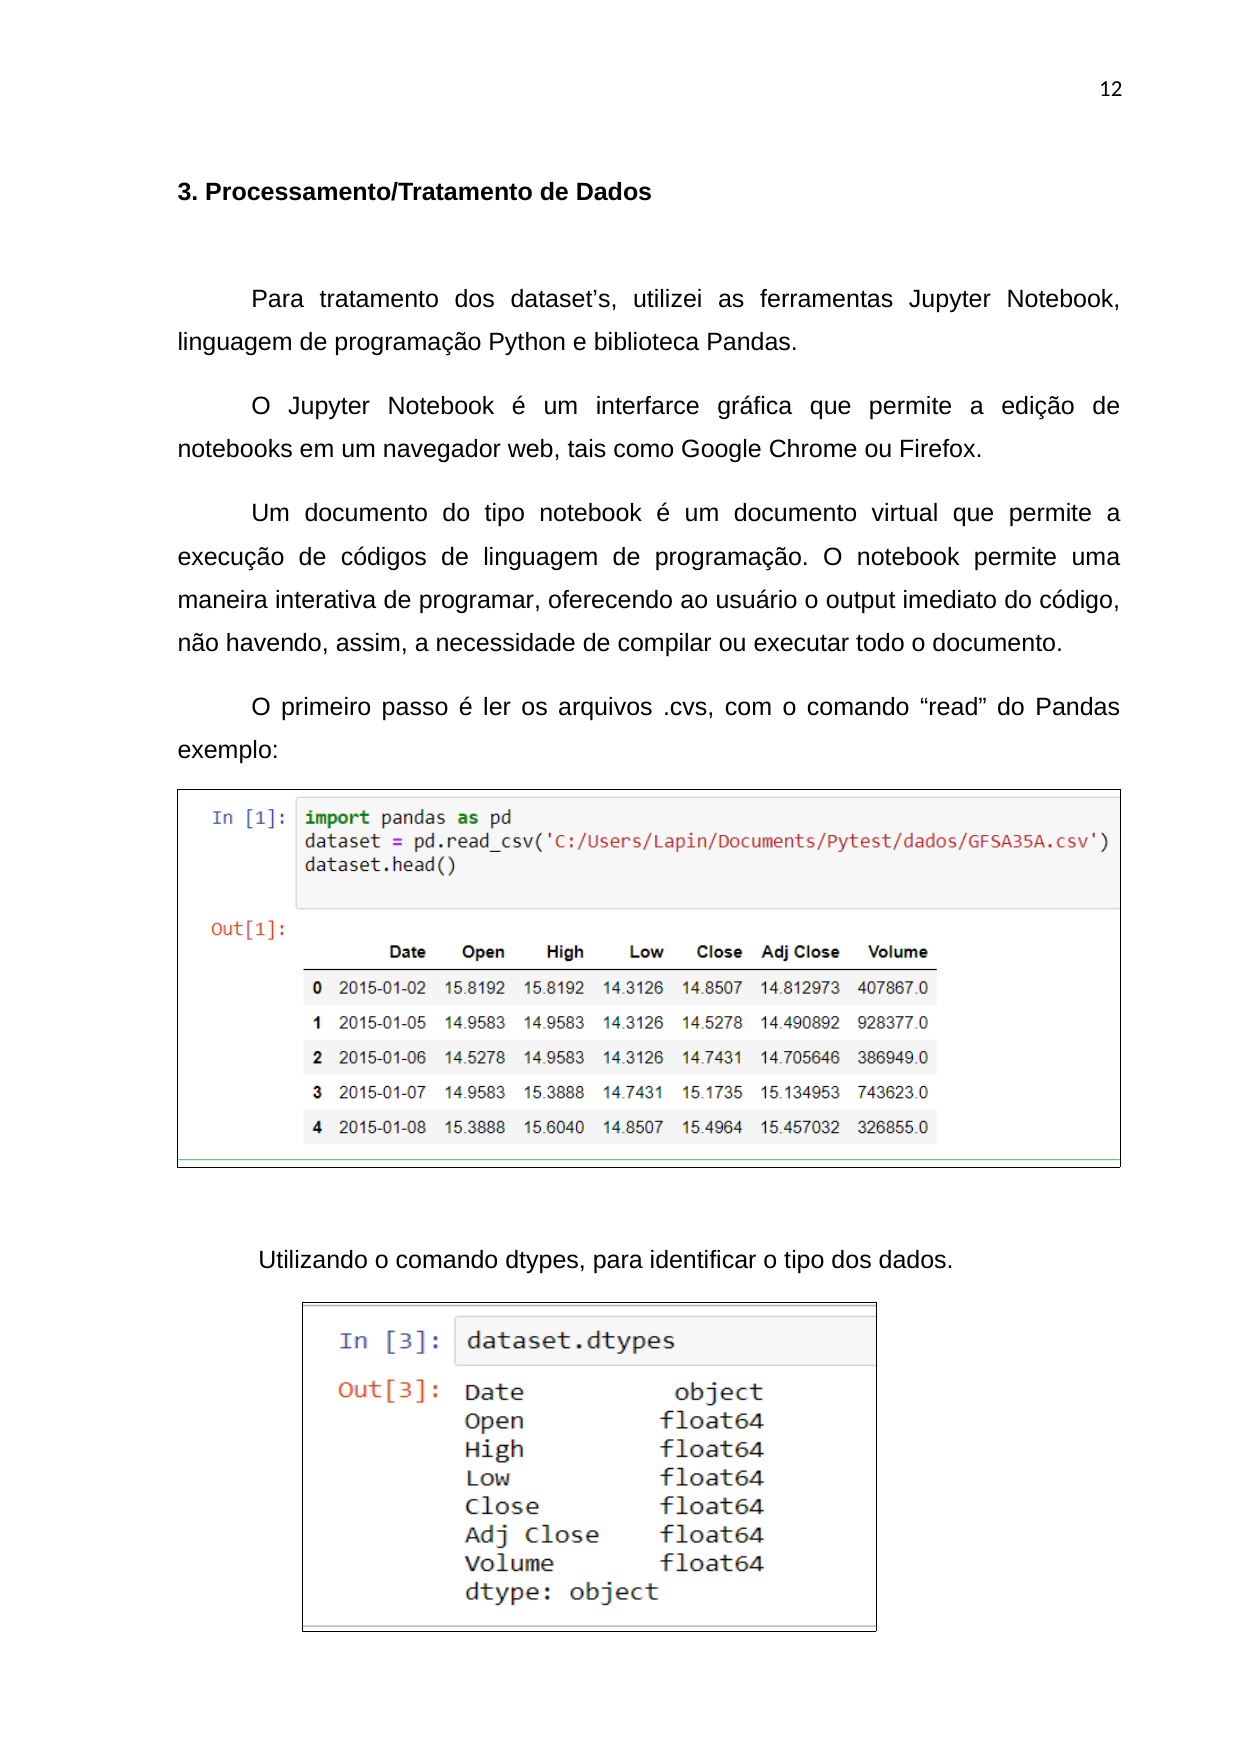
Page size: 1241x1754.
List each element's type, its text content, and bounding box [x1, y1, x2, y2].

text Utilizando o comando dtypes, para identificar o tipo dos dados. [177, 1245, 1122, 1274]
text O primeiro passo é ler os arquivos .cvs, com o comando “read” do Pandas exemplo: [177, 692, 1122, 764]
text Para tratamento dos dataset’s, utilizei as ferramentas Jupyter Notebook, linguagem de programação Python e biblioteca Pandas. [177, 284, 1122, 356]
picture [303, 1303, 876, 1631]
picture [178, 790, 1120, 1167]
text O Jupyter Notebook é um interfarce gráfica que permite a edição de notebooks em um navegador web, tais como Google Chrome ou Firefox. [177, 391, 1122, 463]
subtitle 3. Processamento/Tratamento de Dados [177, 177, 1122, 206]
text Um documento do tipo notebook é um documento virtual que permite a execução de códigos de linguagem de programação. O notebook permite uma maneira interativa de programar, oferecendo ao usuário o output imediato do código, não havendo, assim, a necessidade de compilar ou executar todo o documento. [177, 498, 1122, 657]
